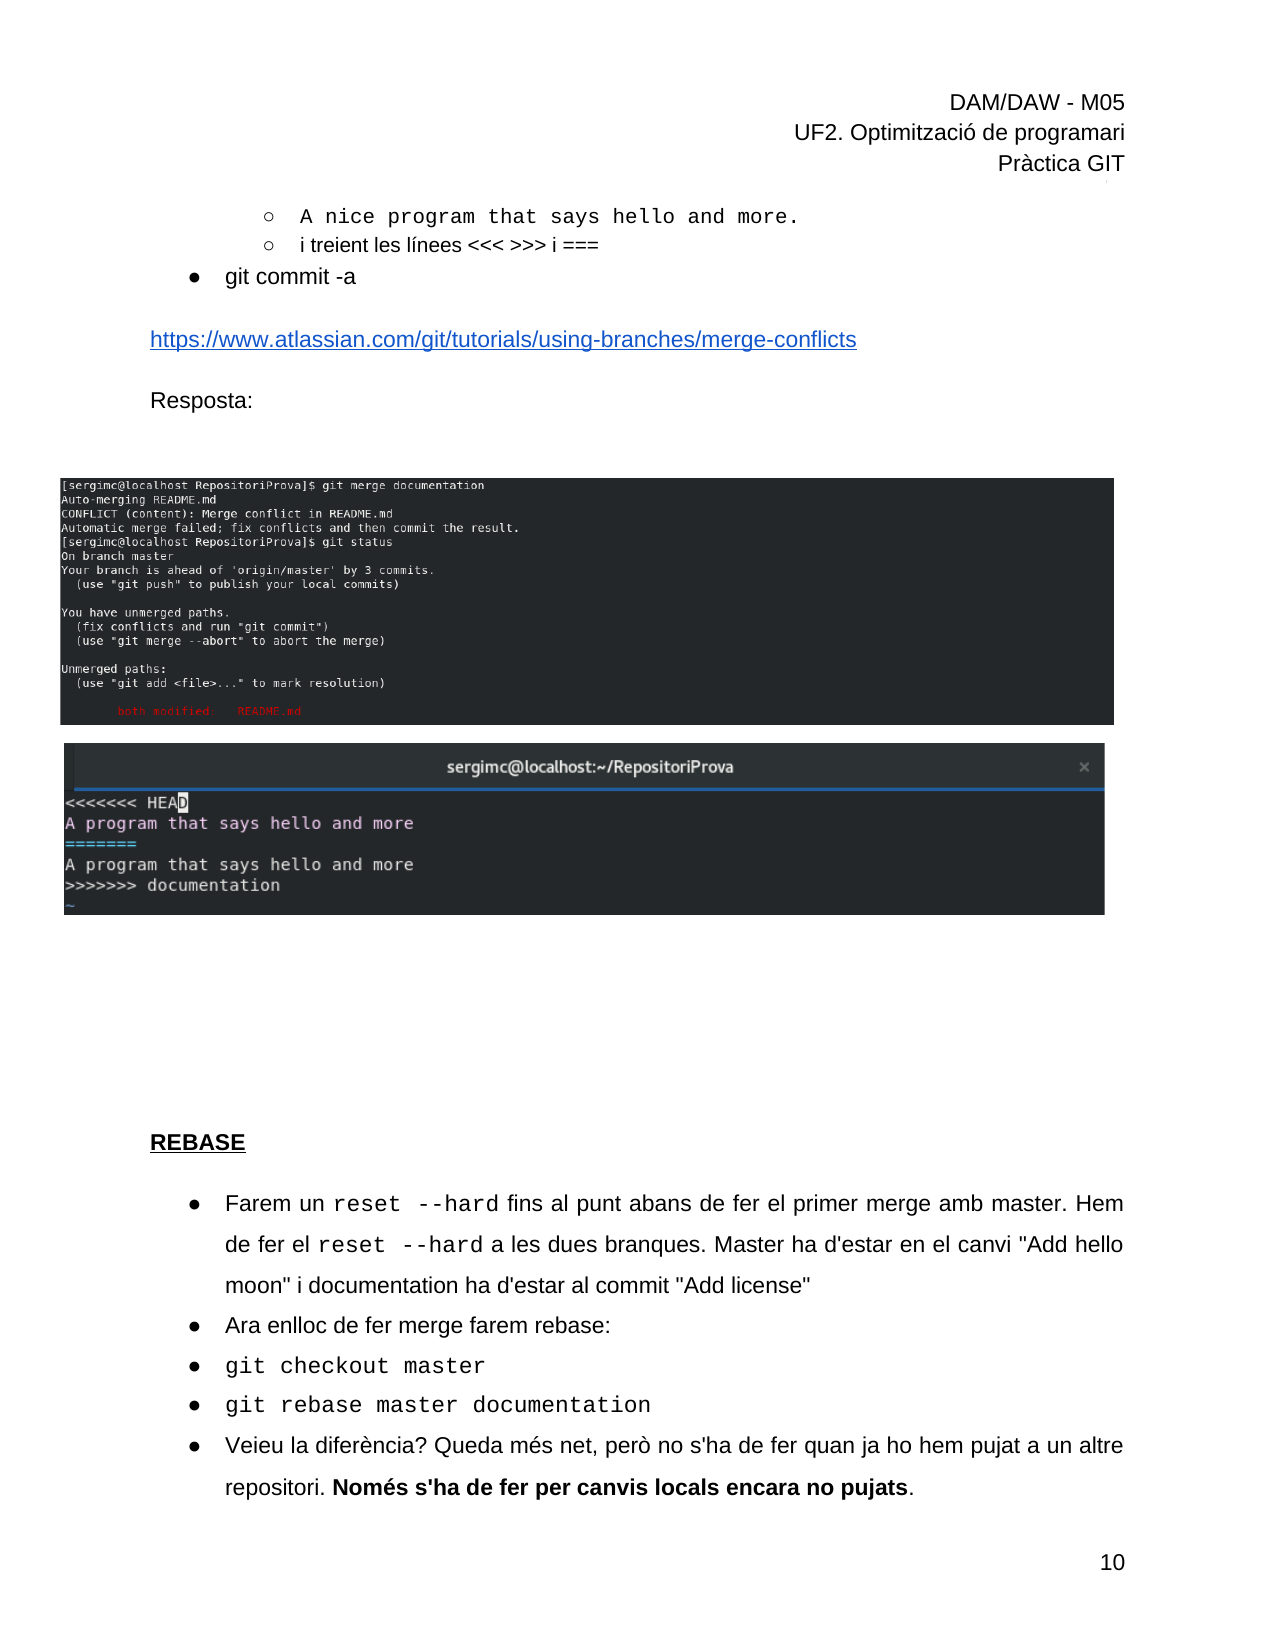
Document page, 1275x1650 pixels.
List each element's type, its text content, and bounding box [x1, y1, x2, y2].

picture [60, 478, 1114, 725]
text REBASE [150, 1129, 1125, 1156]
list git checkout master [187, 1354, 1125, 1380]
list git commit -a [187, 263, 1125, 291]
list git rebase master documentation [187, 1393, 1125, 1419]
text Resposta: [150, 387, 1125, 413]
list Ara enlloc de fer merge farem rebase: [187, 1312, 1125, 1340]
list i treient les línees <<< >>> i === [262, 233, 1125, 259]
list Farem un reset --hard fins al punt abans de fer el primer merge amb master. Hem de fer el reset --hard a les dues branques. Master ha d'estar en el canvi "Add hello moon" i documentation ha d'estar al commit "Add license" [187, 1189, 1125, 1299]
text https://www.atlassian.com/git/tutorials/using-branches/merge-conflicts [150, 326, 1125, 353]
list A nice program that says hello and more. [262, 206, 1125, 230]
list Veieu la diferència? Queda més net, però no s'ha de fer quan ja ho hem pujat a un altre repositori. Només s'ha de fer per canvis locals encara no pujats. [187, 1432, 1125, 1500]
picture [64, 743, 1105, 915]
